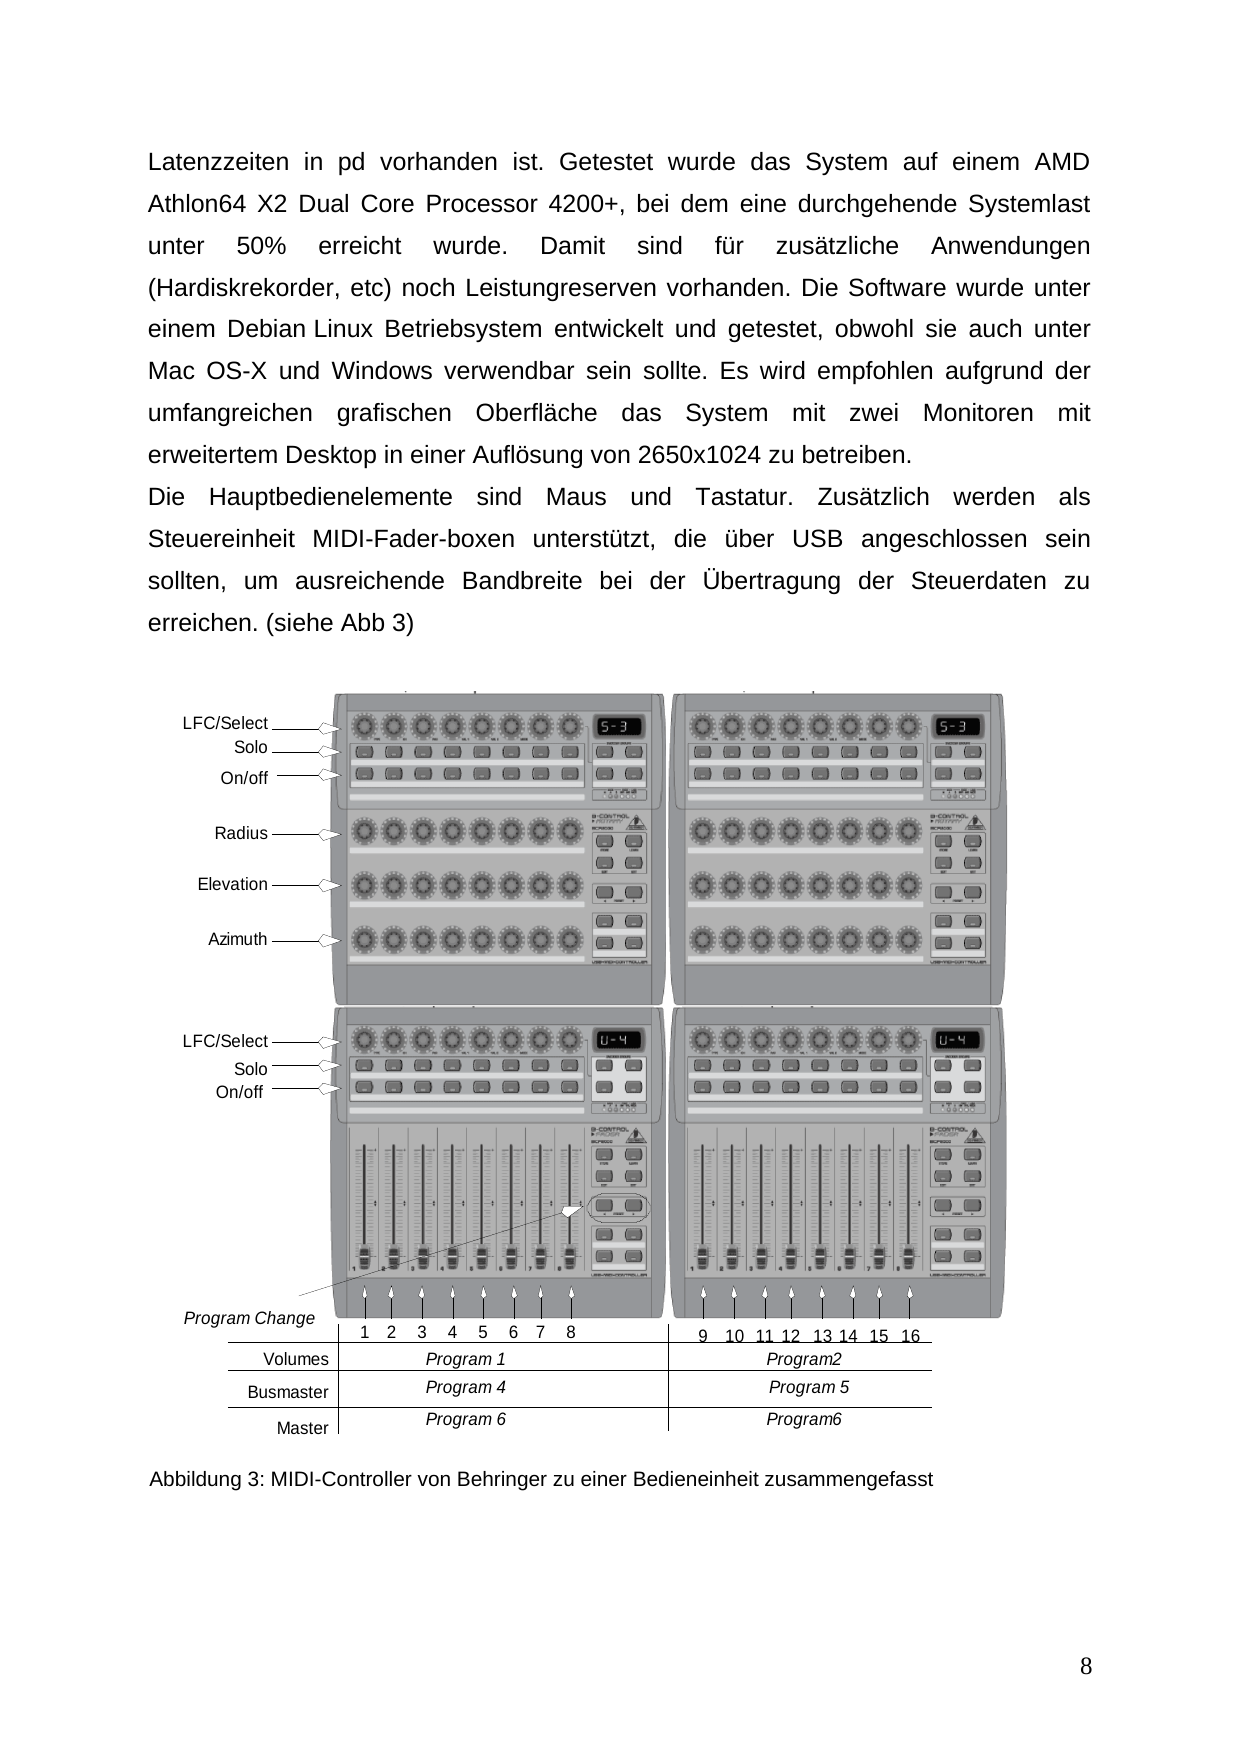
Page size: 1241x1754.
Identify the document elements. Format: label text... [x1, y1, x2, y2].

text Die Hauptbedienelemente sind Maus und Tastatur. Zusätzlich werden als Steuereinheit MIDI-Fader-boxen unterstützt, die über USB angeschlossen sein sollten, um ausreichende Bandbreite bei der Übertragung der Steuerdaten zu erreichen. (siehe Abb 3) [148, 483, 1092, 636]
text Es wird eine Audio-Workstation mit einem mehrkanaligen Audio-Interface vorgeschlagen (typisch 24 Känale, zB RME HDSP9652 ). Die Rechenleistung sollte entsprechend hoch sein, damit eine ausreichende Reserve für kurze Latenzzeiten in pd vorhanden ist. Getestet wurde das System auf einem AMD Athlon64 X2 Dual Core Processor 4200+, bei dem eine durchgehende Systemlast unter 50% erreicht wurde. Damit sind für zusätzliche Anwendungen (Hardiskrekorder, etc) noch Leistungreserven vorhanden. Die Software wurde unter einem Debian Linux Betriebsystem entwickelt und getestet, obwohl sie auch unter Mac OS-X und Windows verwendbar sein sollte. Es wird empfohlen aufgrund der umfangreichen grafischen Oberfläche das System mit zwei Monitoren mit erweitertem Desktop in einer Auflösung von 2650x1024 zu betreiben. [148, 148, 1092, 469]
text Abbildung 3: MIDI-Controller von Behringer zu einer Bedieneinheit zusammengefasst [149, 1467, 1091, 1490]
